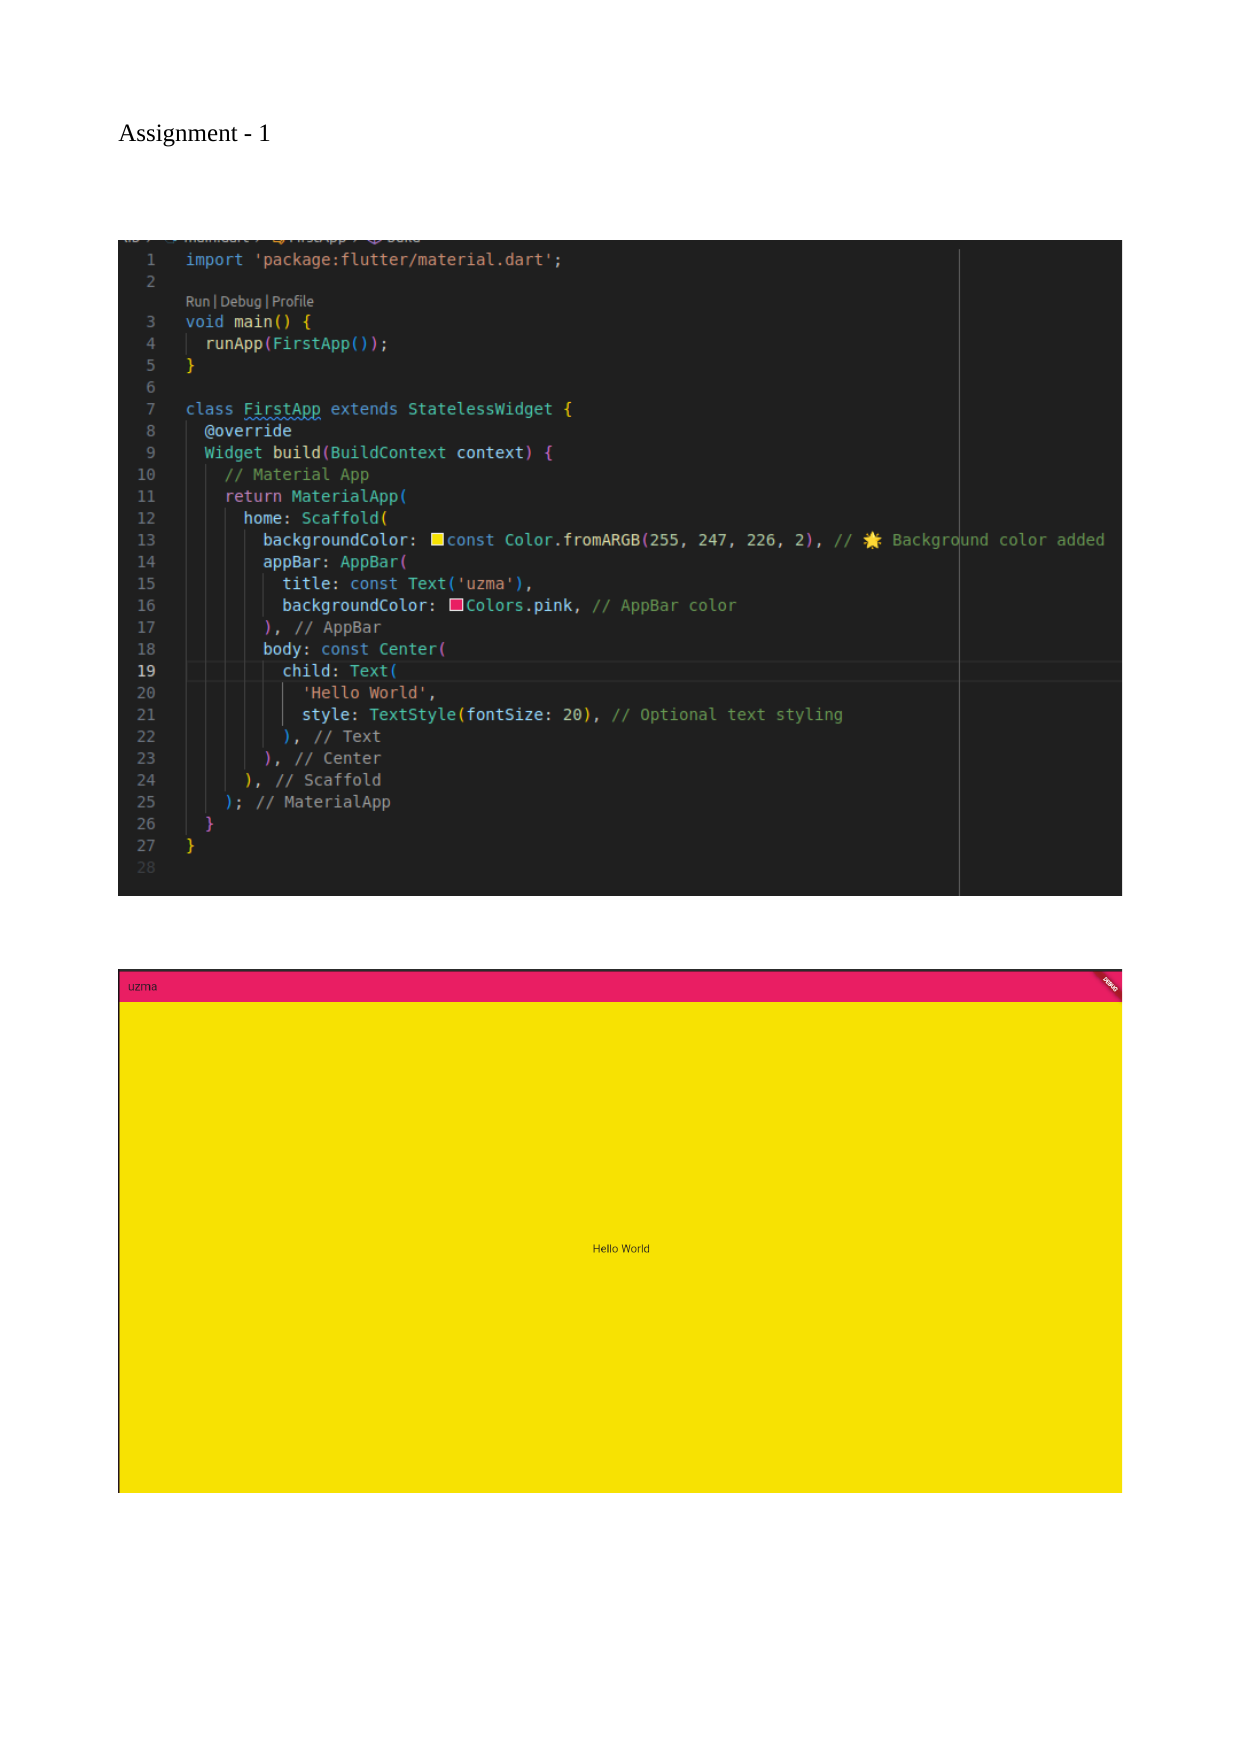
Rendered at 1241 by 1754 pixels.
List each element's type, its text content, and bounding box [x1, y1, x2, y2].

picture [118, 969, 1123, 1493]
picture [118, 240, 1123, 896]
text Assignment - 1 [118, 118, 1122, 147]
